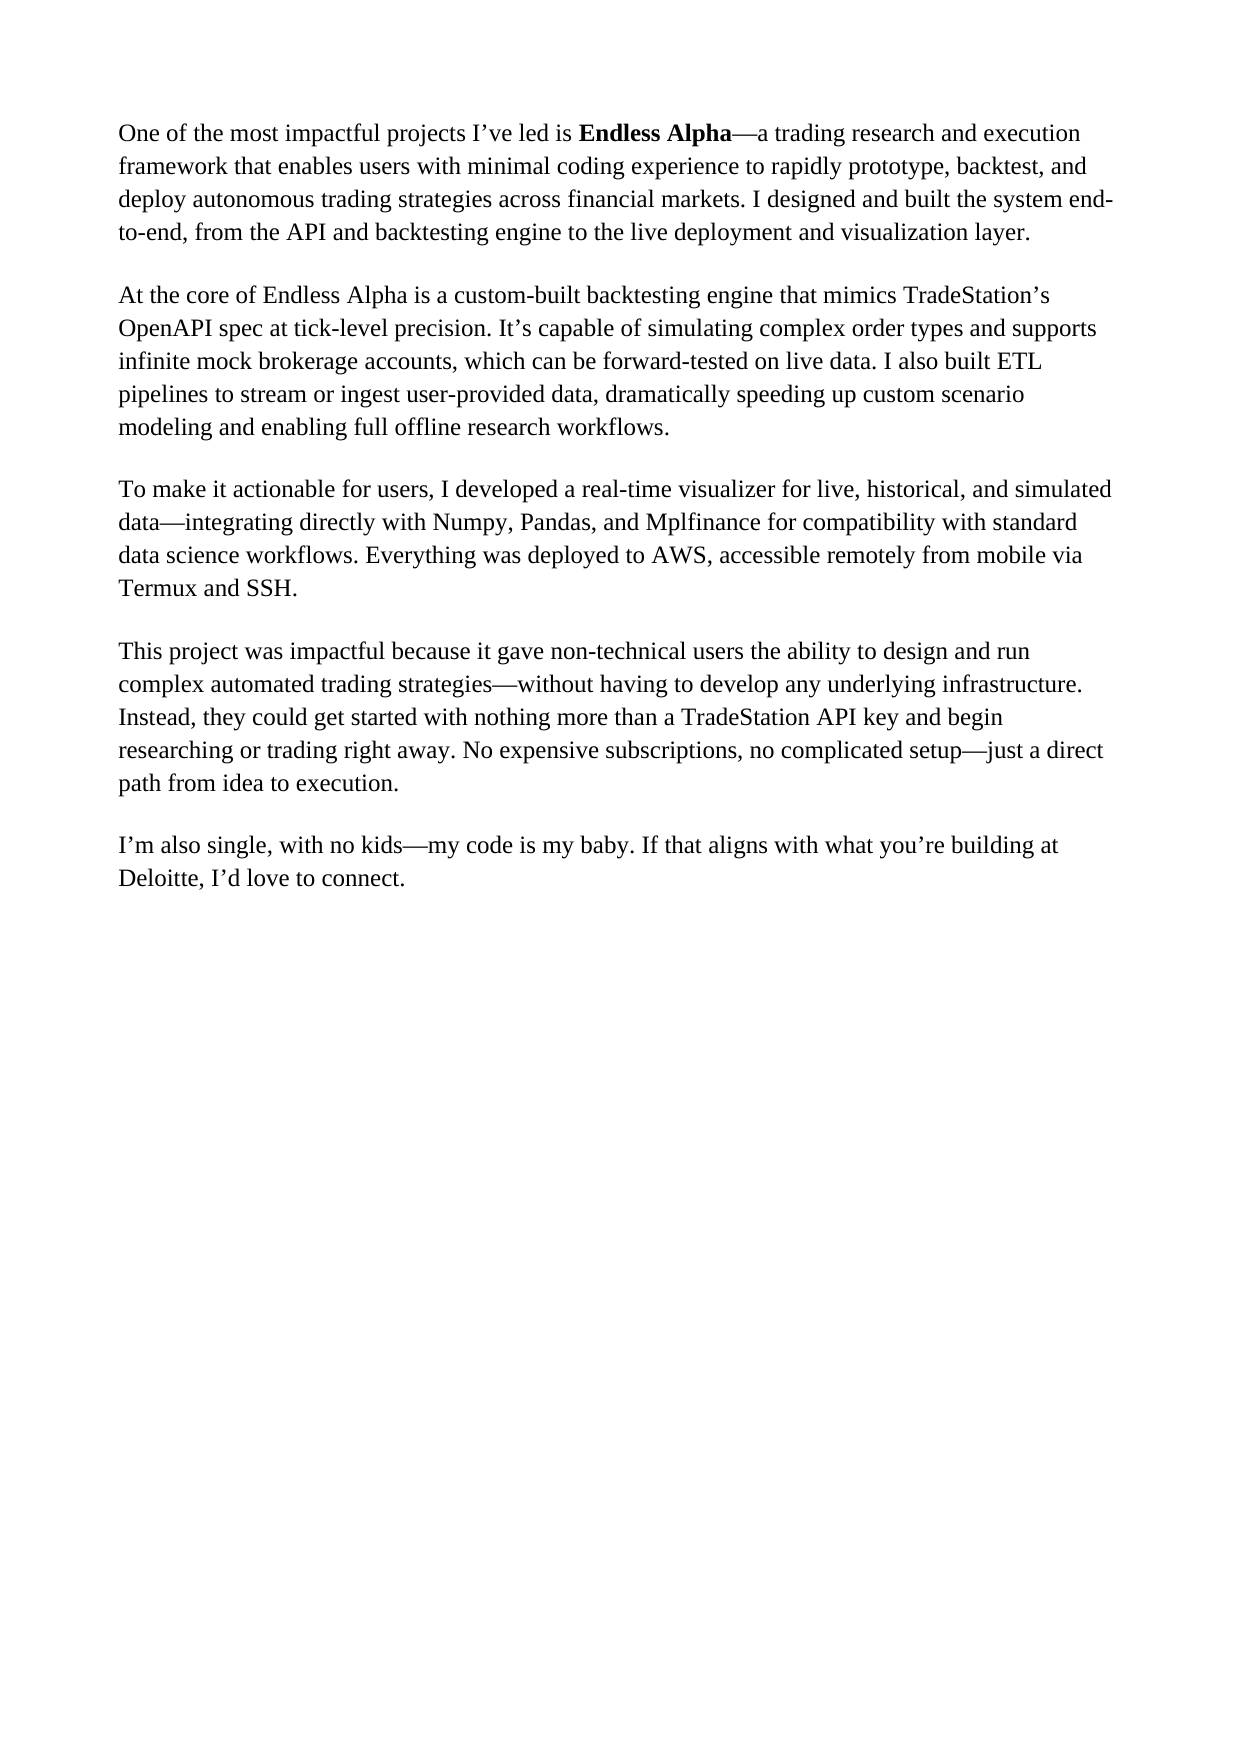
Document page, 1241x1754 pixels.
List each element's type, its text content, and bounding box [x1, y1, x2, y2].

text To make it actionable for users, I developed a real-time visualizer for live, historical, and simulated data—integrating directly with Numpy, Pandas, and Mplfinance for compatibility with standard data science workflows. Everything was deployed to AWS, accessible remotely from mobile via Termux and SSH. [118, 474, 1122, 602]
text This project was impactful because it gave non-technical users the ability to design and run complex automated trading strategies—without having to develop any underlying infrastructure. Instead, they could get started with nothing more than a TradeStation API key and begin researching or trading right away. No expensive subscriptions, no complicated setup—just a direct path from idea to execution. [118, 636, 1122, 797]
text One of the most impactful projects I’ve led is Endless Alpha—a trading research and execution framework that enables users with minimal coding experience to rapidly prototype, backtest, and deploy autonomous trading strategies across financial markets. I designed and built the system end-to-end, from the API and backtesting engine to the live deployment and visualization layer. [118, 118, 1122, 246]
text At the core of Endless Alpha is a custom-built backtesting engine that mimics TradeStation’s OpenAPI spec at tick-level precision. It’s capable of simulating complex order types and supports infinite mock brokerage accounts, which can be forward-tested on live data. I also built ETL pipelines to stream or ingest user-provided data, dramatically speeding up custom scenario modeling and enabling full offline research workflows. [118, 280, 1122, 441]
text I’m also single, with no kids—my code is my baby. If that aligns with what you’re building at Deloitte, I’d love to connect. [118, 830, 1122, 892]
